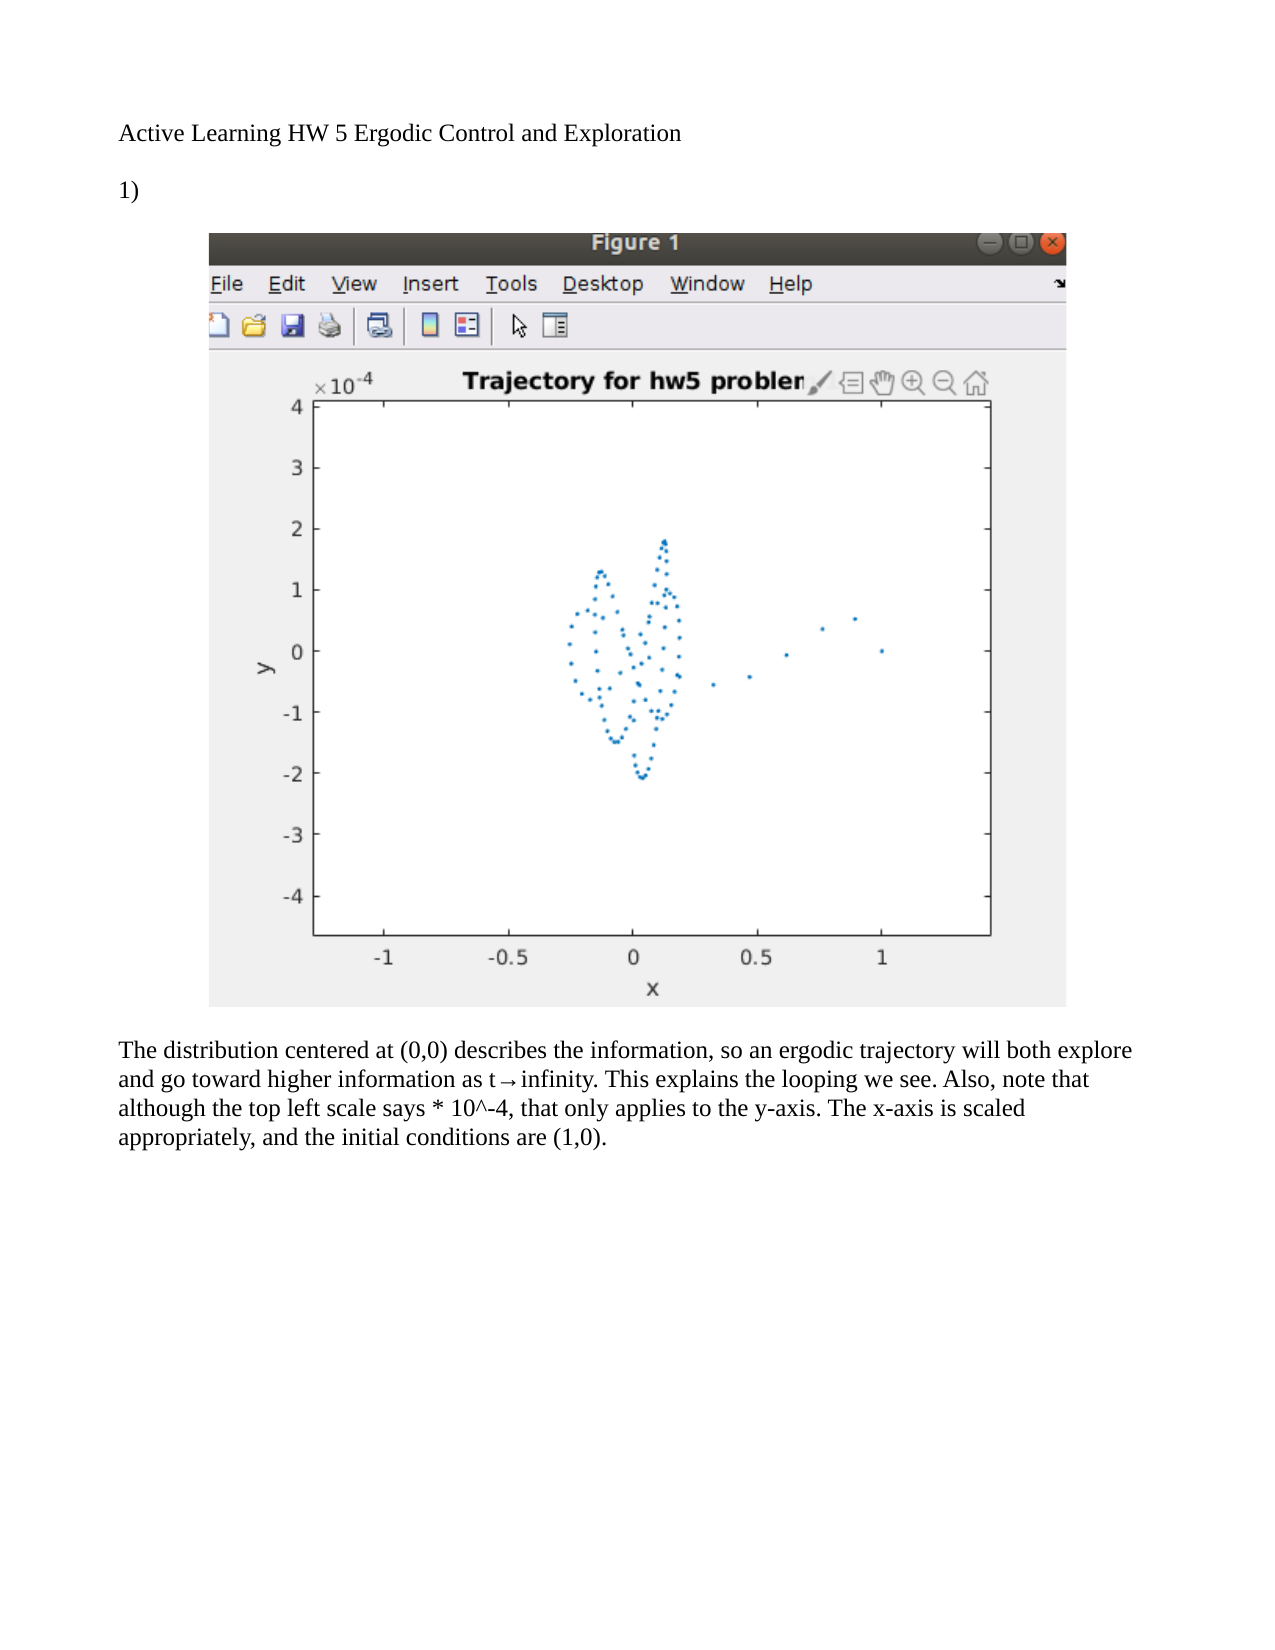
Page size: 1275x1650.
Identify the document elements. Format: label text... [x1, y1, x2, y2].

picture [208, 233, 1067, 1007]
text The distribution centered at (0,0) describes the information, so an ergodic trajectory will both explore and go toward higher information as t→infinity. This explains the looping we see. Also, note that although the top left scale says * 10^-4, that only applies to the y-axis. The x-axis is scaled appropriately, and the initial conditions are (1,0). [118, 1035, 1157, 1150]
text 1) [118, 176, 1157, 204]
text Active Learning HW 5 Ergodic Control and Exploration [118, 118, 1157, 147]
